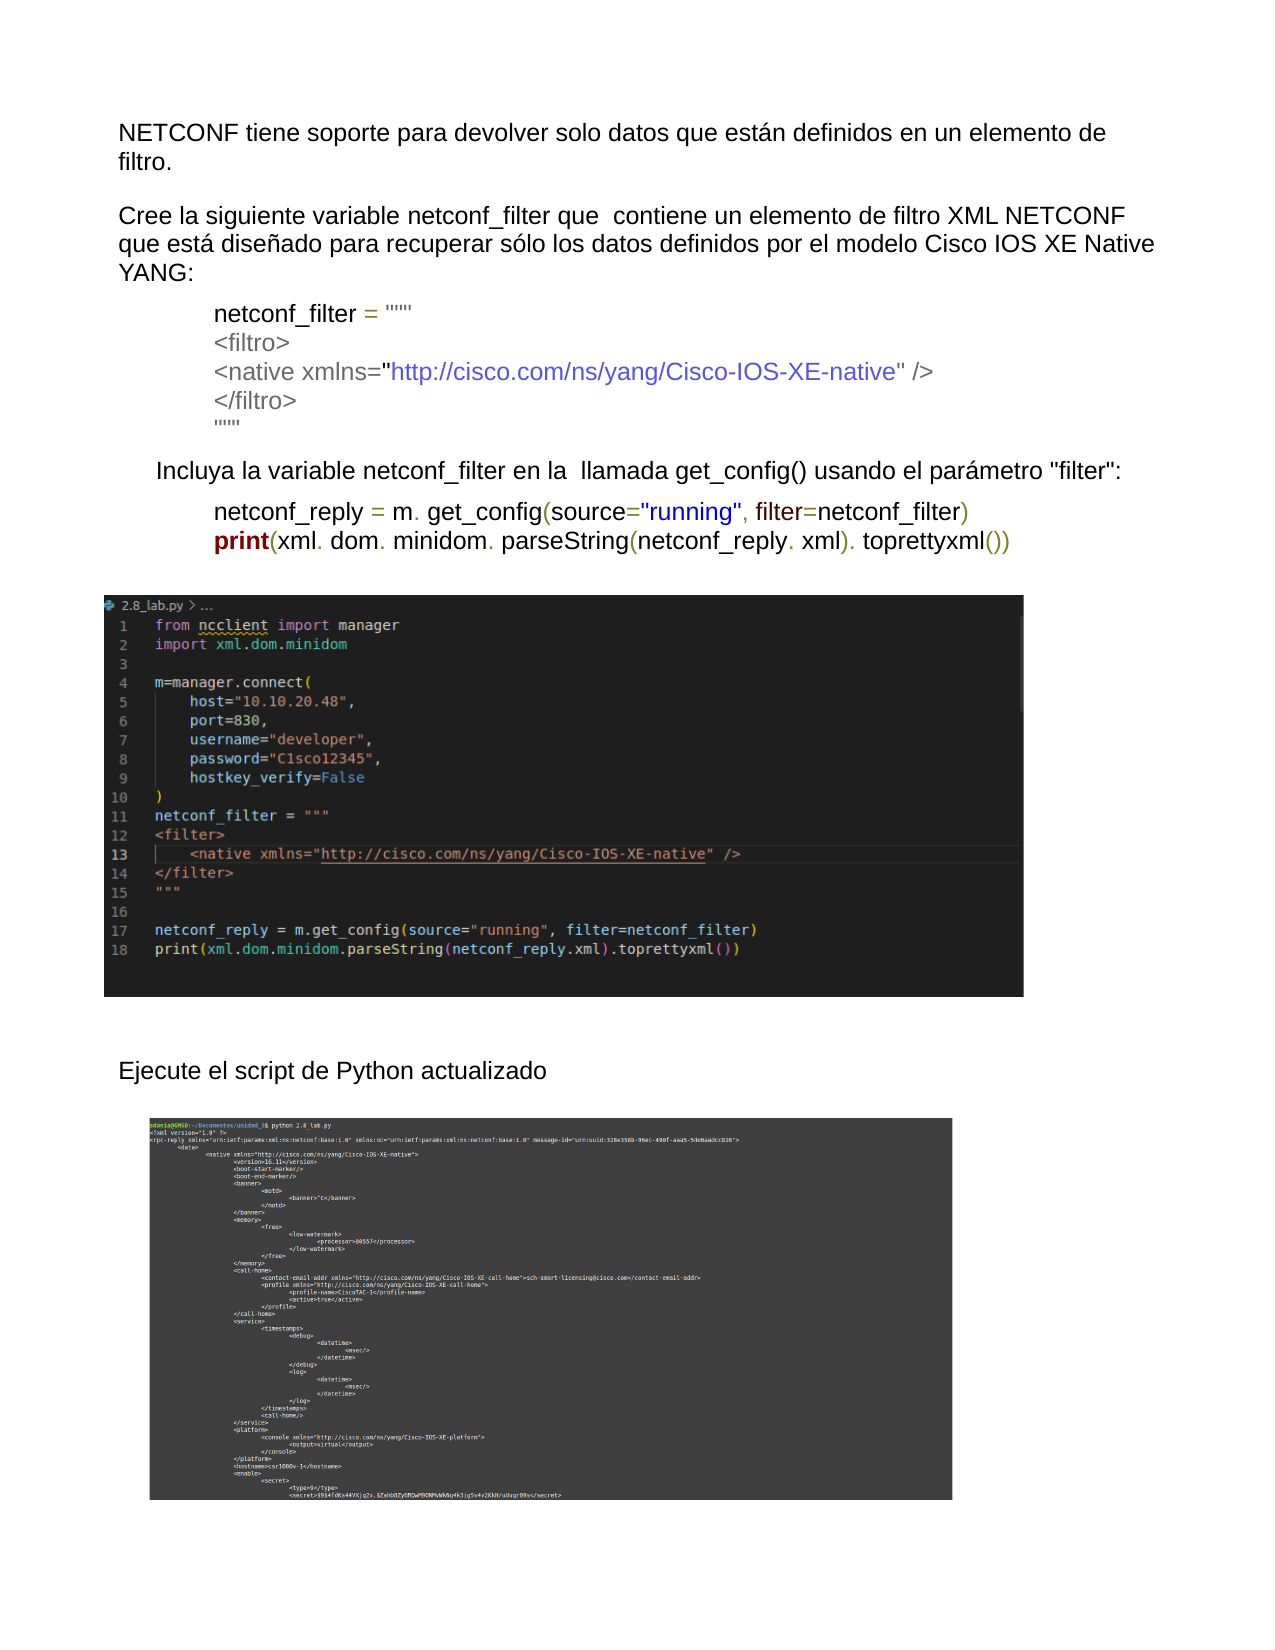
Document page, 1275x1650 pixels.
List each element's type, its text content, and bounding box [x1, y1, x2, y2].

text print(xml. dom. minidom. parseString(netconf_reply. xml). toprettyxml()) [213, 526, 1157, 554]
text Ejecute el script de Python actualizado [118, 1056, 1157, 1084]
text Incluya la variable netconf_filter en la llamada get_config() usando el parámetro "filter": [156, 456, 1157, 484]
text <filtro> [213, 328, 1157, 357]
text netconf_filter = """ [213, 299, 1157, 328]
text """ [213, 414, 1157, 443]
text NETCONF tiene soporte para devolver solo datos que están definidos en un elemento de filtro. [118, 118, 1157, 176]
text <native xmlns="http://cisco.com/ns/yang/Cisco-IOS-XE-native" /> [213, 357, 1157, 386]
text </filtro> [213, 386, 1157, 414]
text Cree la siguiente variable netconf_filter que contiene un elemento de filtro XML NETCONF que está diseñado para recuperar sólo los datos definidos por el modelo Cisco IOS XE Native YANG: [118, 201, 1157, 287]
text netconf_reply = m. get_config(source="running", filter=netconf_filter) [213, 497, 1157, 526]
